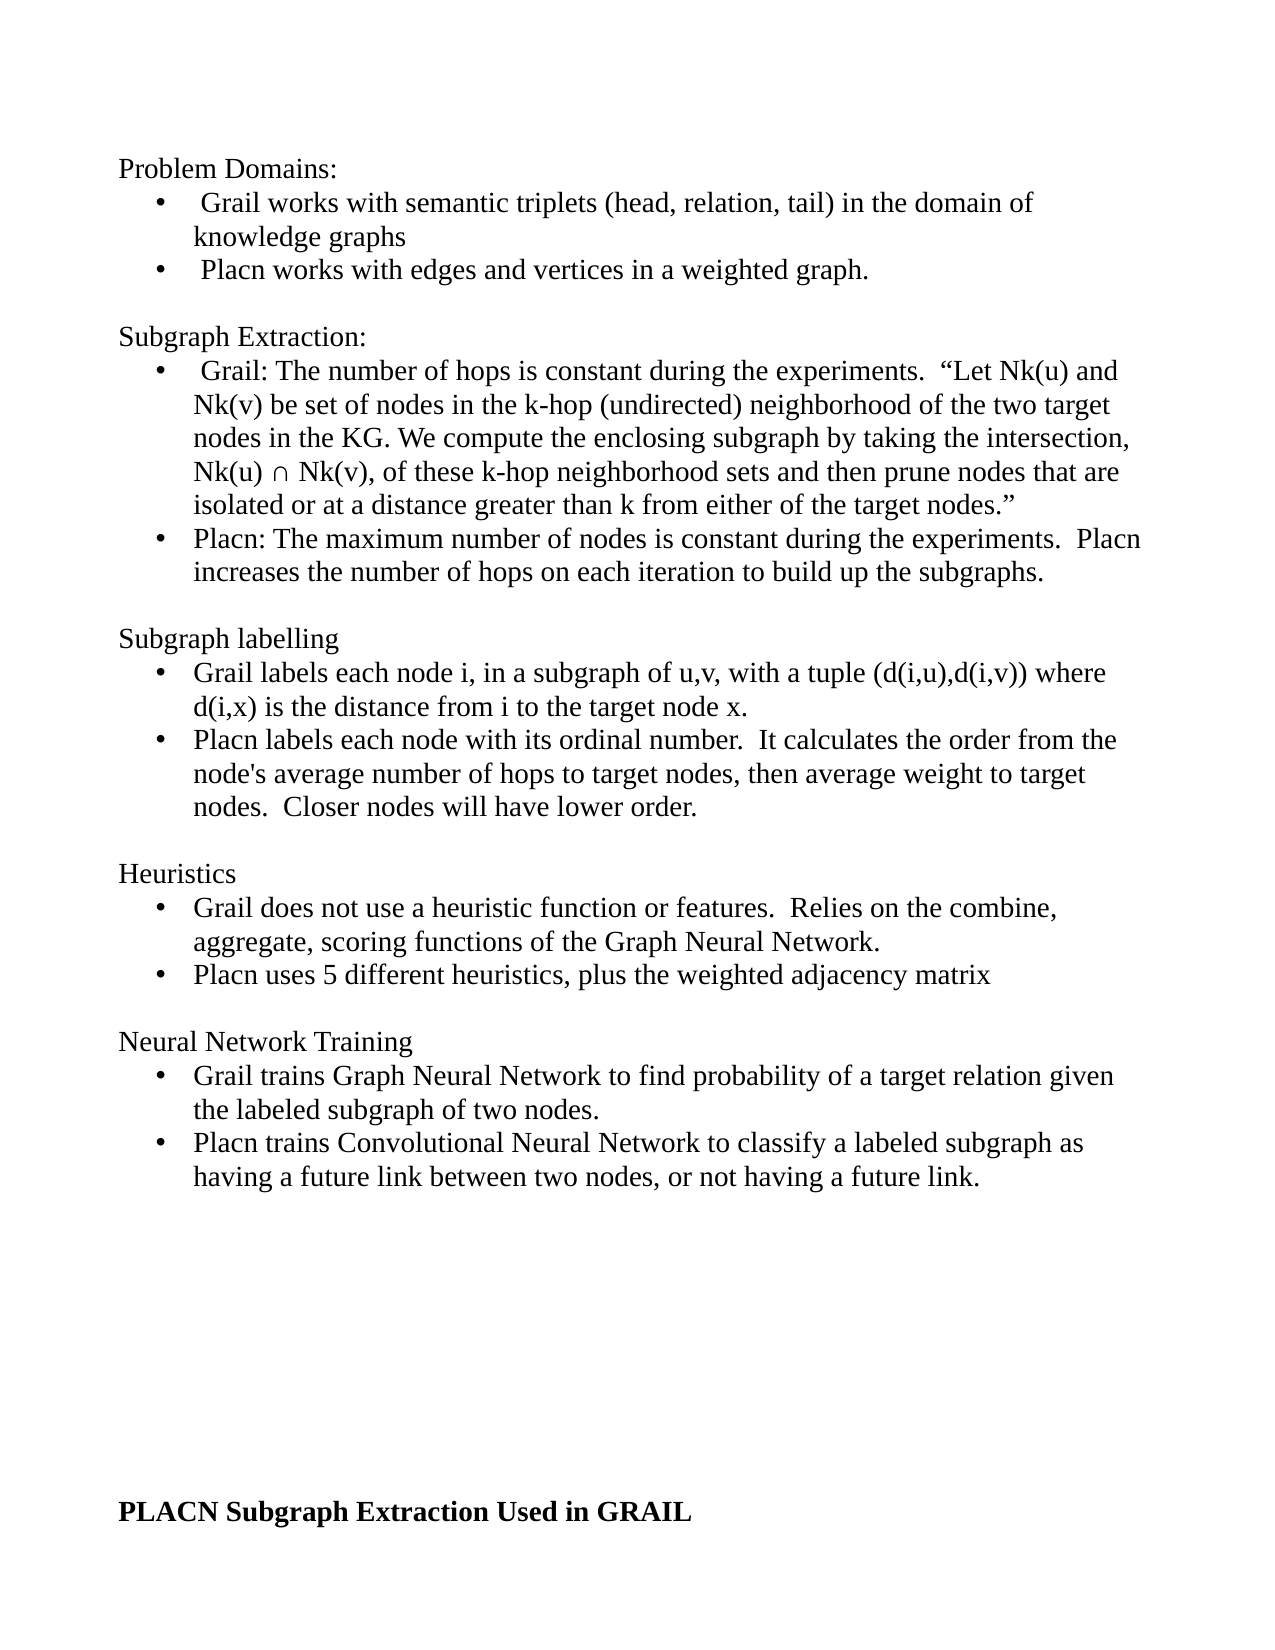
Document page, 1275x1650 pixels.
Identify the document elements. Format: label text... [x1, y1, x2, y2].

list Placn trains Convolutional Neural Network to classify a labeled subgraph as having a future link between two nodes, or not having a future link. [156, 1125, 1157, 1259]
list Placn: The maximum number of nodes is constant during the experiments. Placn increases the number of hops on each iteration to build up the subgraphs. [156, 521, 1157, 588]
list Placn labels each node with its ordinal number. It calculates the order from the node's average number of hops to target nodes, then average weight to target nodes. Closer nodes will have lower order. [156, 722, 1157, 857]
list Placn works with edges and vertices in a weighted graph. [156, 252, 1157, 286]
list Grail does not use a heuristic function or features. Relies on the combine, aggregate, scoring functions of the Graph Neural Network. [156, 890, 1157, 957]
text Neural Network Training [118, 1024, 1157, 1058]
text Heuristics [118, 857, 1157, 890]
list Grail trains Graph Neural Network to find probability of a target relation given the labeled subgraph of two nodes. [156, 1058, 1157, 1125]
text Problem Domains: [118, 152, 1157, 185]
text Subgraph Extraction: [118, 319, 1157, 353]
list Placn uses 5 different heuristics, plus the weighted adjacency matrix [156, 957, 1157, 991]
text PLACN Subgraph Extraction Used in GRAIL [118, 1494, 1157, 1528]
list Grail works with semantic triplets (head, relation, tail) in the domain of knowledge graphs [156, 185, 1157, 252]
text Subgraph labelling [118, 622, 1157, 655]
list Grail labels each node i, in a subgraph of u,v, with a tuple (d(i,u),d(i,v)) where d(i,x) is the distance from i to the target node x. [156, 655, 1157, 722]
list Grail: The number of hops is constant during the experiments. “Let Nk(u) and Nk(v) be set of nodes in the k-hop (undirected) neighborhood of the two target nodes in the KG. We compute the enclosing subgraph by taking the intersection, Nk(u) ∩ Nk(v), of these k-hop neighborhood sets and then prune nodes that are isolated or at a distance greater than k from either of the target nodes.” [156, 353, 1157, 521]
